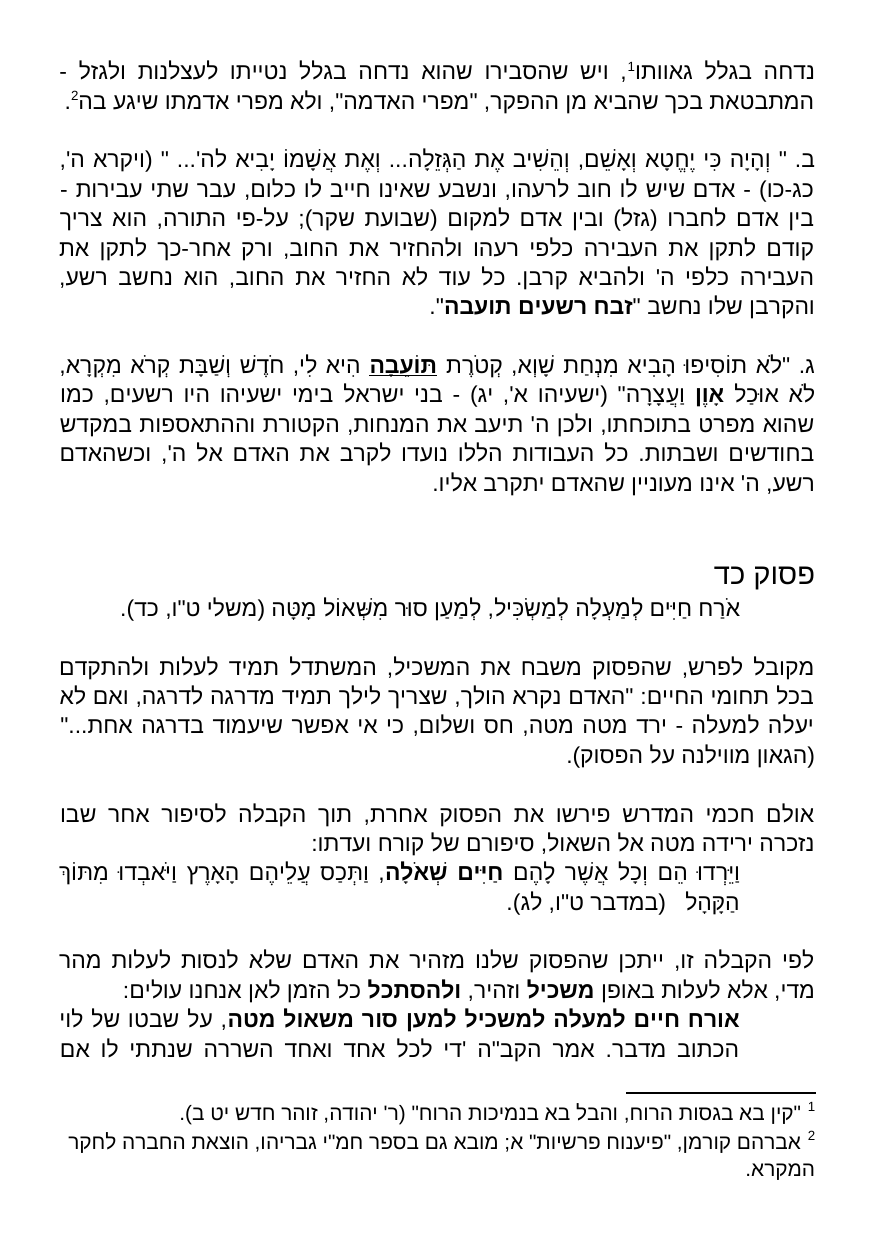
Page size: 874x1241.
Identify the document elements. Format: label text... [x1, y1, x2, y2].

text אולם חכמי המדרש פירשו את הפסוק אחרת, תוך הקבלה לסיפור אחר שבו נזכרה ירידה מטה אל השאול, סיפורם של קורח ועדתו: [59, 801, 815, 856]
text אורח חיים למעלה למשכיל למען סור משאול מטה, על שבטו של לוי הכתוב מדבר. אמר הקב"ה 'די לכל אחד ואחד השררה שנתתי לו אם [59, 1007, 740, 1062]
text אברהם קורמן, "פיענוח פרשיות" א; מובא גם בספר חמ"י גבריהו, הוצאת החברה לחקר המקרא. [59, 1129, 815, 1181]
text "קין בא בגסות הרוח, והבל בא בנמיכות הרוח" (ר' יהודה, זוהר חדש יט ב). [59, 1099, 815, 1125]
text וַיֵּרְדוּ הֵם וְכָל אֲשֶׁר לָהֶם חַיִּים שְׁאֹלָה, וַתְּכַס עֲלֵיהֶם הָאָרֶץ וַיֹּאבְדוּ מִתּוֹךְ הַקָּהָל (במדבר ט"ו, לג). [59, 860, 740, 915]
text פסוק כד [59, 558, 815, 591]
text נדחה בגלל גאוותו, ויש שהסבירו שהוא נדחה בגלל נטייתו לעצלנות ולגזל - המתבטאת בכך שהביא מן ההפקר, "מפרי האדמה", ולא מפרי אדמתו שיגע בה. [59, 59, 815, 114]
text ב. " וְהָיָה כִּי יֶחֱטָא וְאָשֵׁם, וְהֵשִׁיב אֶת הַגְּזֵלָה... וְאֶת אֲשָׁמוֹ יָבִיא לה'... " (ויקרא ה', כג-כו) - אדם שיש לו חוב לרעהו, ונשבע שאינו חייב לו כלום, עבר שתי עבירות - בין אדם לחברו (גזל) ובין אדם למקום (שבועת שקר); על-פי התורה, הוא צריך קודם לתקן את העבירה כלפי רעהו ולהחזיר את החוב, ורק אחר-כך לתקן את העבירה כלפי ה' ולהביא קרבן. כל עוד לא החזיר את החוב, הוא נחשב רשע, והקרבן שלו נחשב "זבח רשעים תועבה". [59, 147, 815, 319]
text לפי הקבלה זו, ייתכן שהפסוק שלנו מזהיר את האדם שלא לנסות לעלות מהר מדי, אלא לעלות באופן משכיל וזהיר, ולהסתכל כל הזמן לאן אנחנו עולים: [59, 948, 815, 1003]
text מקובל לפרש, שהפסוק משבח את המשכיל, המשתדל תמיד לעלות ולהתקדם בכל תחומי החיים: "האדם נקרא הולך, שצריך לילך תמיד מדרגה לדרגה, ואם לא יעלה למעלה - ירד מטה מטה, חס ושלום, כי אי אפשר שיעמוד בדרגה אחת..." (הגאון מווילנה על הפסוק). [59, 654, 815, 768]
text אֹרַח חַיִּים לְמַעְלָה לְמַשְׂכִּיל, לְמַעַן סוּר מִשְּׁאוֹל מָטָּה (משלי ט"ו, כד). [59, 596, 740, 621]
text ג. "לֹא תוֹסִיפוּ הָבִיא מִנְחַת שָׁוְא, קְטֹרֶת תּוֹעֵבָה הִיא לִי, חֹדֶשׁ וְשַׁבָּת קְרֹא מִקְרָא, לֹא אוּכַל אָוֶן וַעֲצָרָה" (ישעיהו א', יג) - בני ישראל בימי ישעיהו היו רשעים, כמו שהוא מפרט בתוכחתו, ולכן ה' תיעב את המנחות, הקטורת וההתאספות במקדש בחודשים ושבתות. כל העבודות הללו נועדו לקרב את האדם אל ה', וכשהאדם רשע, ה' אינו מעוניין שהאדם יתקרב אליו. [59, 353, 815, 496]
